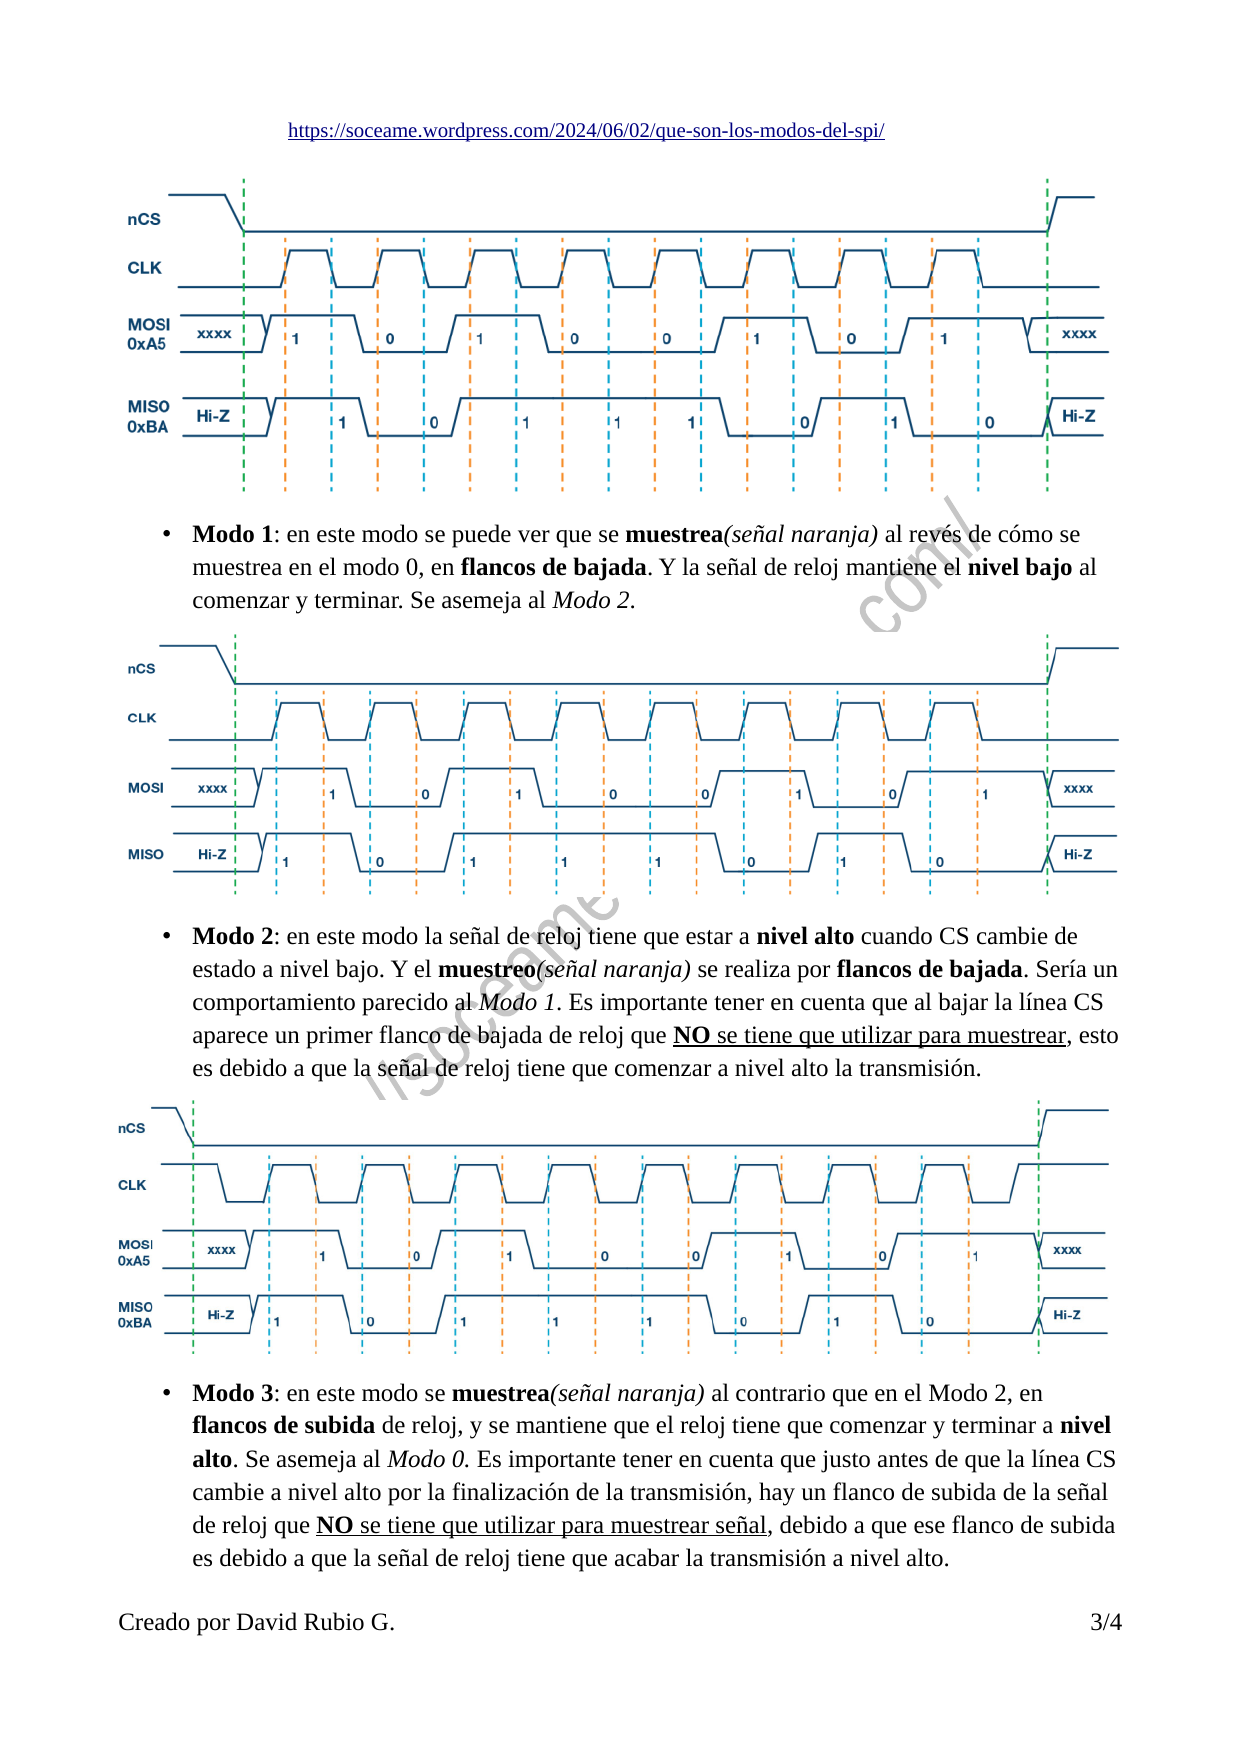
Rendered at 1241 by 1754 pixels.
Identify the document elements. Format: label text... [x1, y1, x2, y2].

list Modo 3: en este modo se muestrea(señal naranja) al contrario que en el Modo 2, en flancos de subida de reloj, y se mantiene que el reloj tiene que comenzar y terminar a nivel alto. Se asemeja al Modo 0. Es importante tener en cuenta que justo antes de que la línea CS cambie a nivel alto por la finalización de la transmisión, hay un flanco de subida de la señal de reloj que NO se tiene que utilizar para muestrear señal, debido a que ese flanco de subida es debido a que la señal de reloj tiene que acabar la transmisión a nivel alto. [162, 1378, 1122, 1571]
list Modo 1: en este modo se puede ver que se muestrea(señal naranja) al revés de cómo se muestrea en el modo 0, en flancos de bajada. Y la señal de reloj mantiene el nivel bajo al comenzar y terminar. Se asemeja al Modo 2. [162, 519, 1122, 614]
list Modo 2: en este modo la señal de reloj tiene que estar a nivel alto cuando CS cambie de estado a nivel bajo. Y el muestreo(señal naranja) se realiza por flancos de bajada. Sería un comportamiento parecido al Modo 1. Es importante tener en cuenta que al bajar la línea CS aparece un primer flanco de bajada de reloj que NO se tiene que utilizar para muestrear, esto es debido a que la señal de reloj tiene que comenzar a nivel alto la transmisión. [162, 921, 1122, 1082]
picture [118, 632, 1128, 897]
picture [118, 1100, 1109, 1354]
picture [118, 177, 1119, 495]
